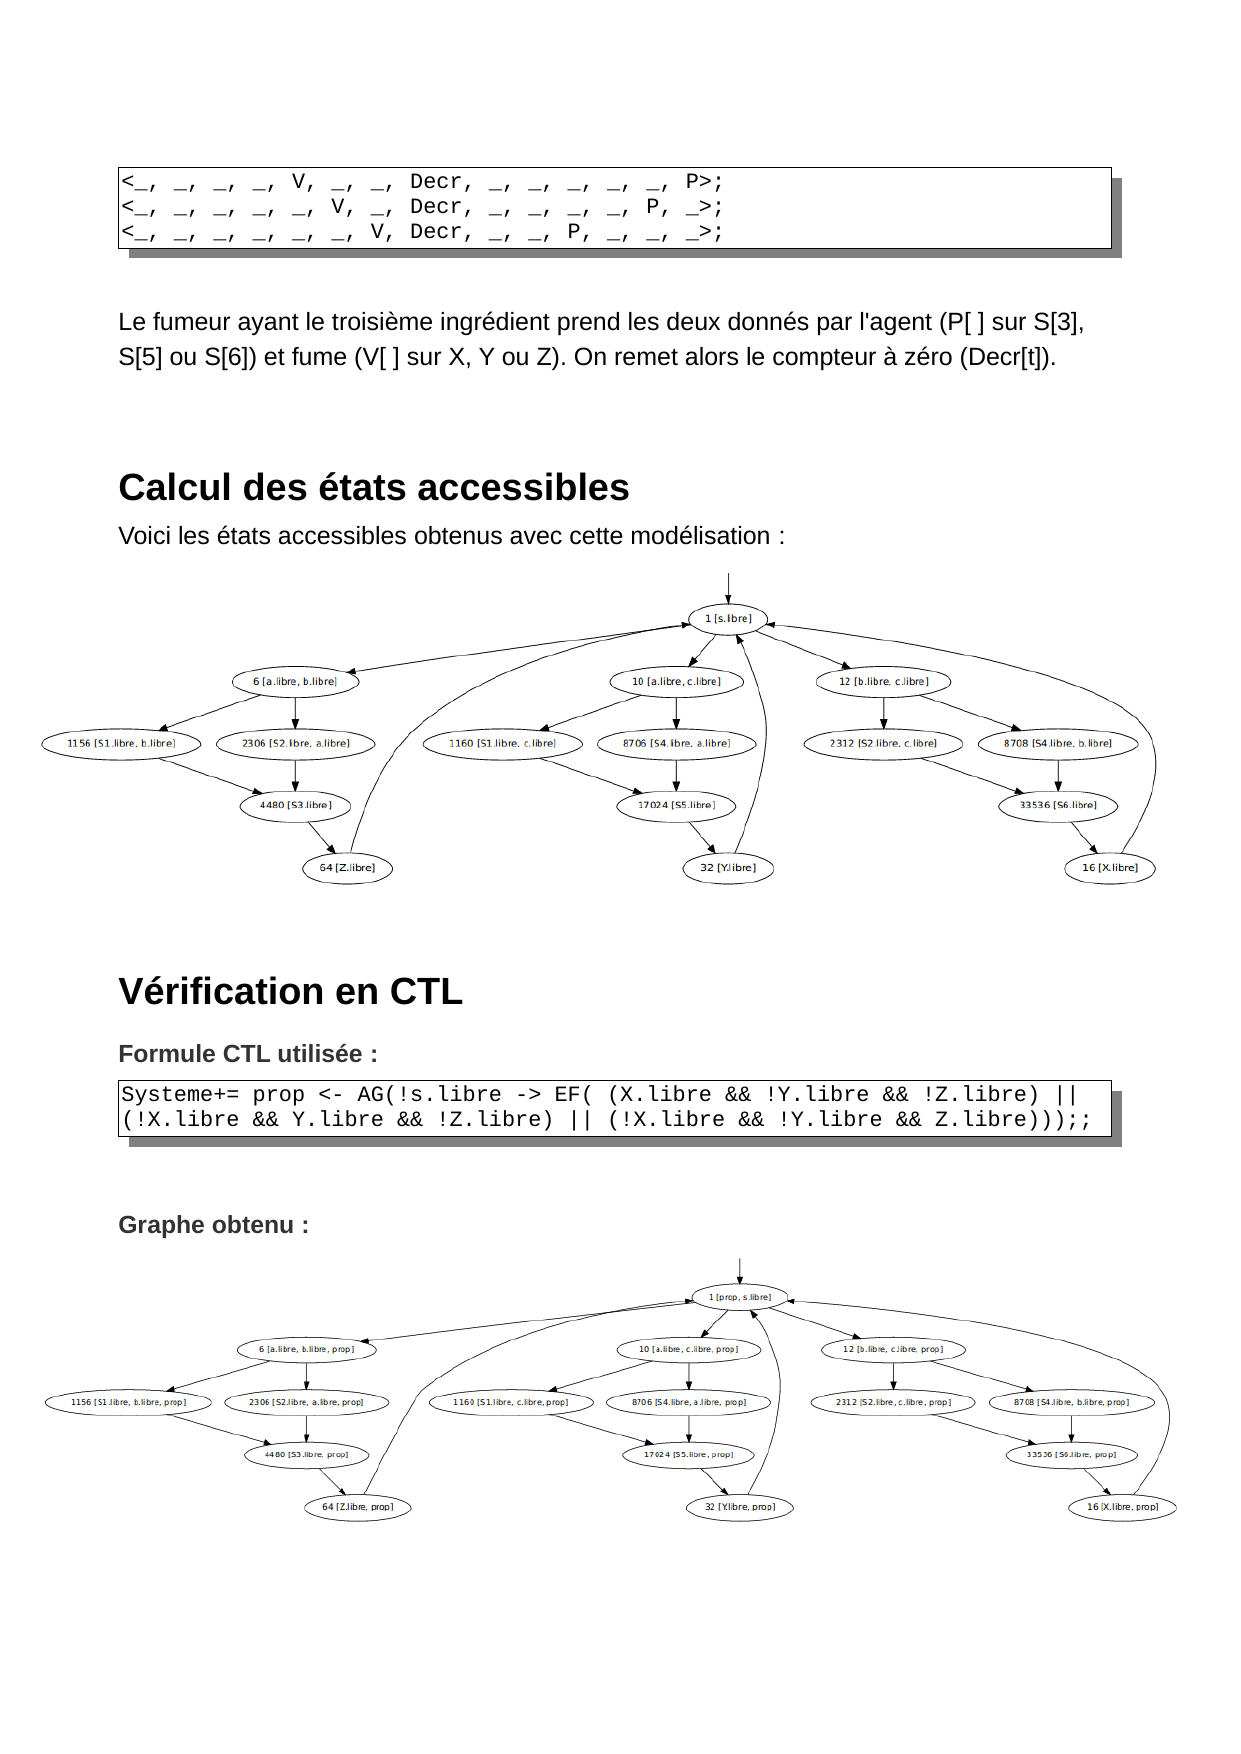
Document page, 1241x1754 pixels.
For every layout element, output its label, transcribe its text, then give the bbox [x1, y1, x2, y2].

text Systeme+= prop <- AG(!s.libre -> EF( (X.libre && !Y.libre && !Z.libre) || (!X.libre && Y.libre && !Z.libre) || (!X.libre && !Y.libre && Z.libre)));; [119, 1081, 1111, 1136]
subtitle Graphe obtenu : [118, 1210, 1122, 1239]
text Voici les états accessibles obtenus avec cette modélisation : [118, 521, 1122, 550]
subtitle Vérification en CTL [118, 969, 1122, 1012]
picture [26, 1251, 1214, 1548]
subtitle Formule CTL utilisée : [118, 1039, 1122, 1068]
text <_, _, _, _, V, _, _, Decr, _, _, _, _, _, P>; [119, 168, 1111, 192]
text Le fumeur ayant le troisième ingrédient prend les deux donnés par l'agent (P[ ] sur S[3], S[5] ou S[6]) et fume (V[ ] sur X, Y ou Z). On remet alors le compteur à zéro (Decr[t]). [118, 307, 1122, 371]
text <_, _, _, _, _, V, _, Decr, _, _, _, _, P, _>; [119, 192, 1111, 217]
text <_, _, _, _, _, _, V, Decr, _, _, P, _, _, _>; [119, 217, 1111, 248]
subtitle Calcul des états accessibles [118, 465, 1122, 508]
picture [29, 570, 1211, 889]
